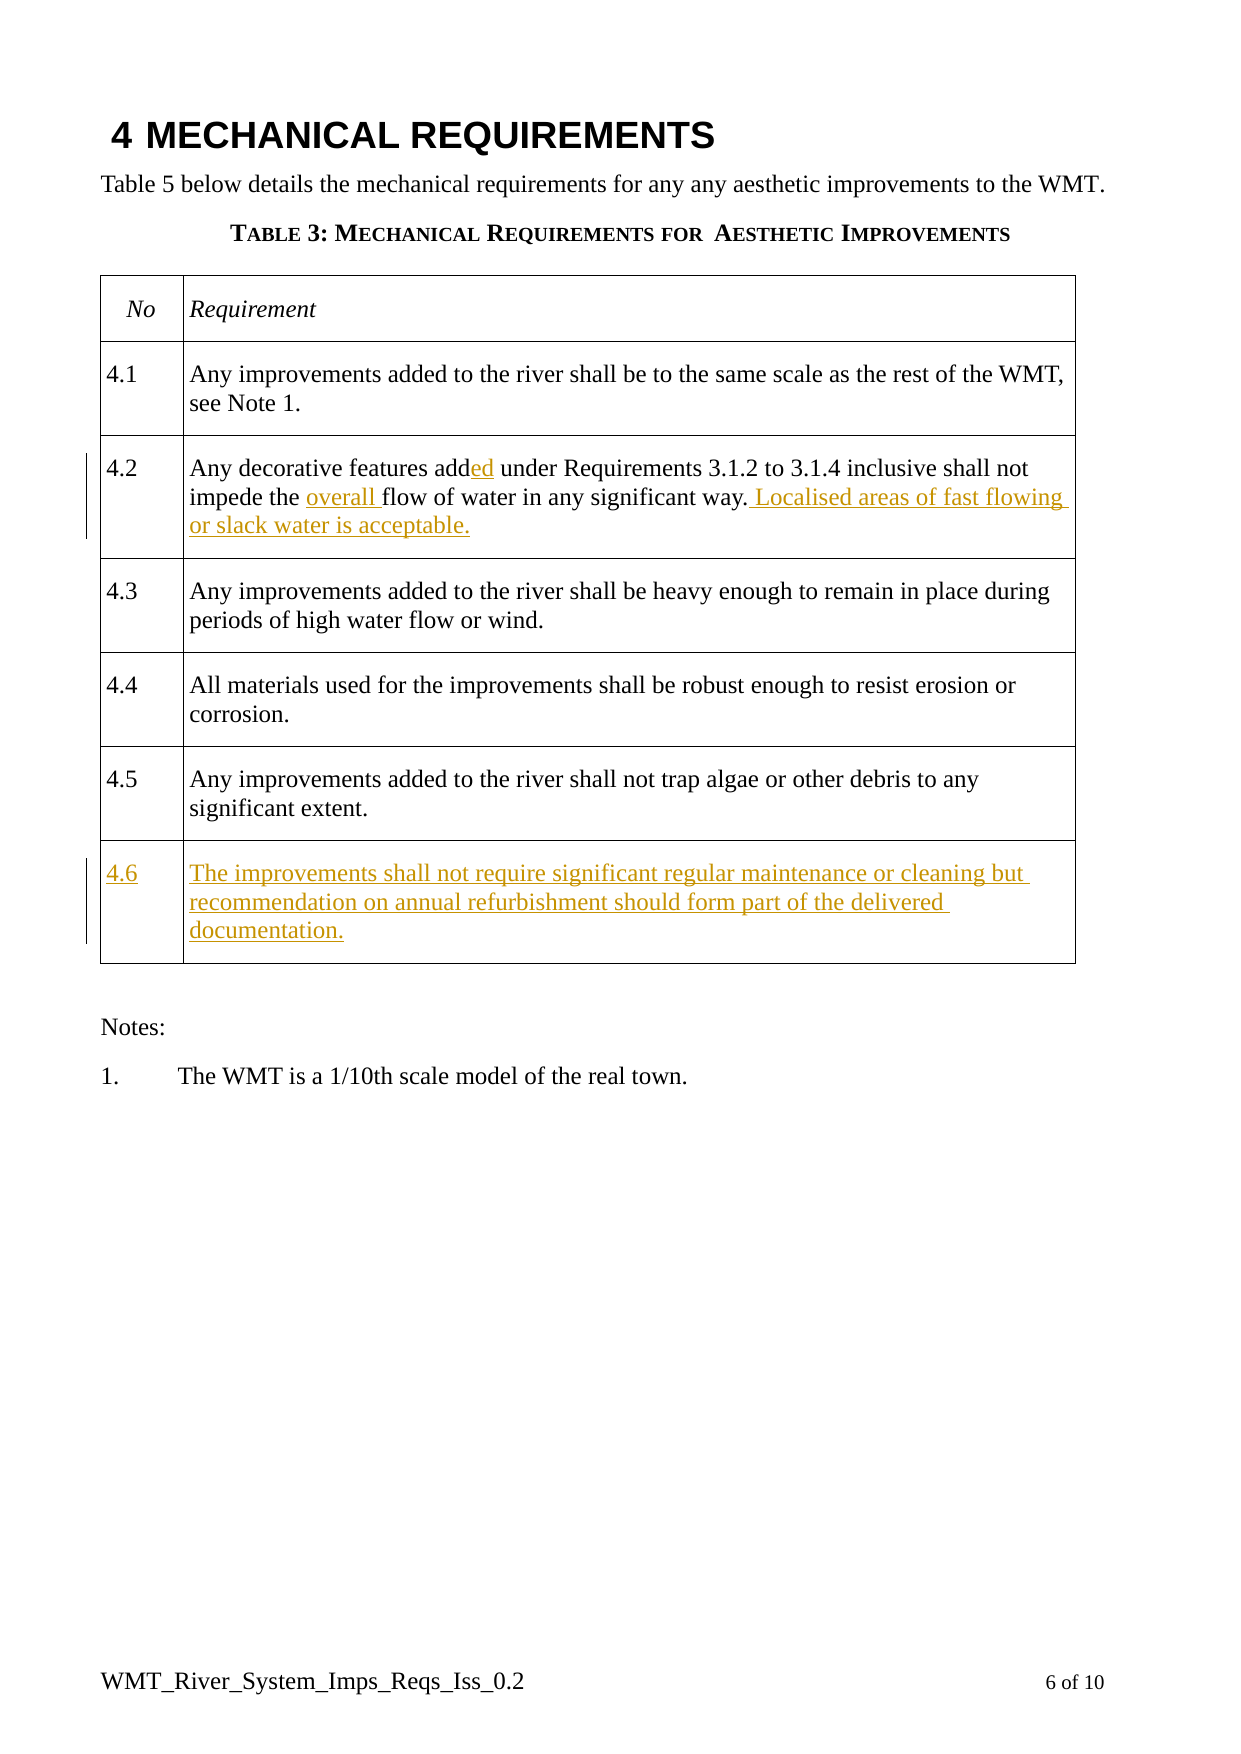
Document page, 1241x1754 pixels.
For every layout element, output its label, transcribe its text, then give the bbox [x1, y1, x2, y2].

table_cell The improvements shall not require significant regular maintenance or cleaning but recommendation on annual refurbishment should form part of the delivered documentation. [184, 841, 1075, 963]
table_cell 4.1 [101, 342, 183, 435]
table_header Requirement [184, 276, 1075, 341]
text Table 5 below details the mechanical requirements for any any aesthetic improvements to the WMT. [100, 169, 1140, 198]
text 1. The WMT is a 1/10th scale model of the real town. [100, 1061, 1140, 1089]
table_cell 4.5 [101, 747, 183, 840]
table_cell Any improvements added to the river shall be heavy enough to remain in place during periods of high water flow or wind. [184, 559, 1075, 652]
subtitle Table 3: Mechanical Requirements for Aesthetic Improvements [100, 218, 1140, 247]
table_cell 4.6 [101, 841, 183, 963]
table_cell Any decorative features added under Requirements 3.1.2 to 3.1.4 inclusive shall not impede the overall flow of water in any significant way. Localised areas of fast flowing or slack water is acceptable. [184, 436, 1075, 558]
table_cell 4.2 [101, 436, 183, 558]
table_cell Any improvements added to the river shall be to the same scale as the rest of the WMT, see Note 1. [184, 342, 1075, 435]
table_cell Any improvements added to the river shall not trap algae or other debris to any significant extent. [184, 747, 1075, 840]
subtitle MECHANICAL REQUIREMENTS [100, 113, 1140, 156]
table_cell 4.3 [101, 559, 183, 652]
table_cell 4.4 [101, 653, 183, 746]
table_cell All materials used for the improvements shall be robust enough to resist erosion or corrosion. [184, 653, 1075, 746]
text Notes: [100, 1012, 1140, 1041]
table_header No [101, 276, 183, 341]
